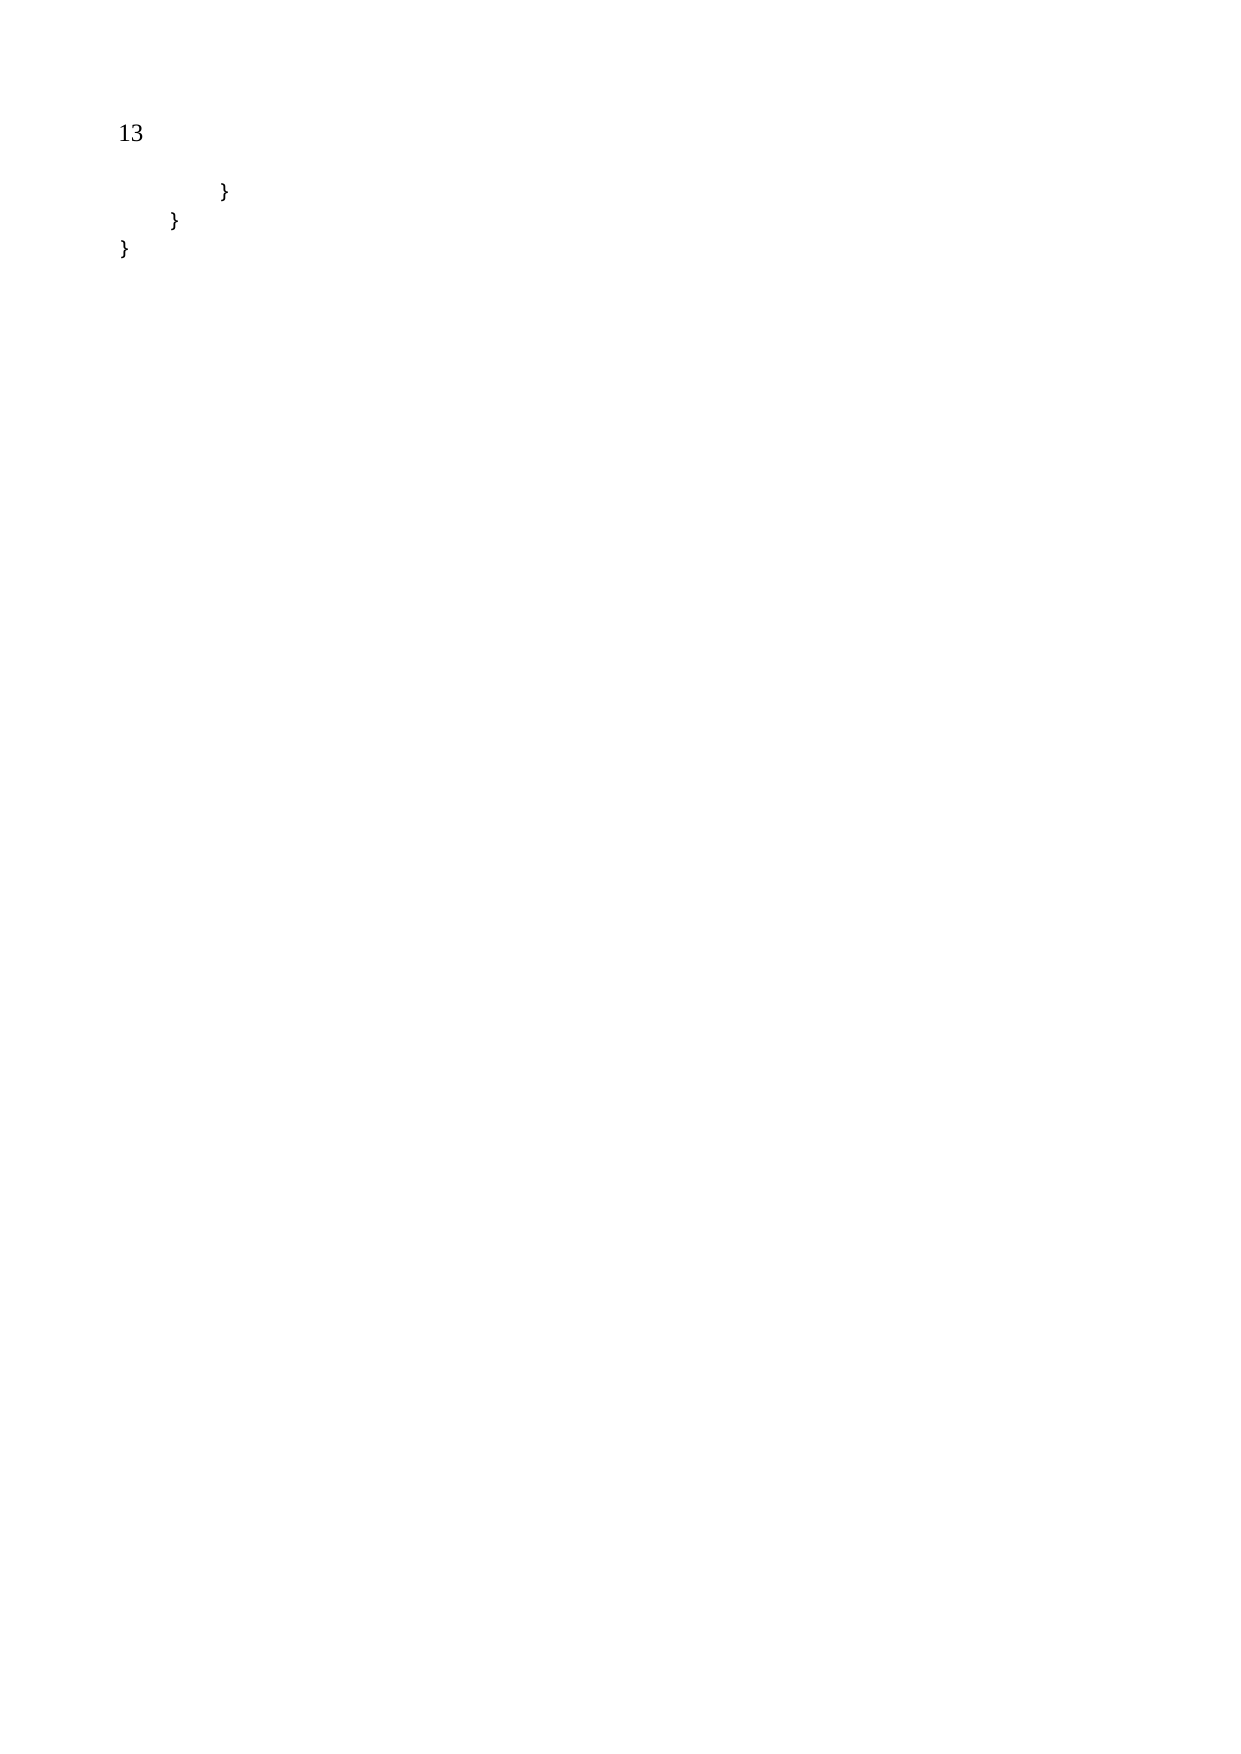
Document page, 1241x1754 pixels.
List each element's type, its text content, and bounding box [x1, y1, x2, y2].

text } [118, 205, 1122, 233]
text } [118, 176, 1122, 205]
text } [118, 233, 1122, 262]
